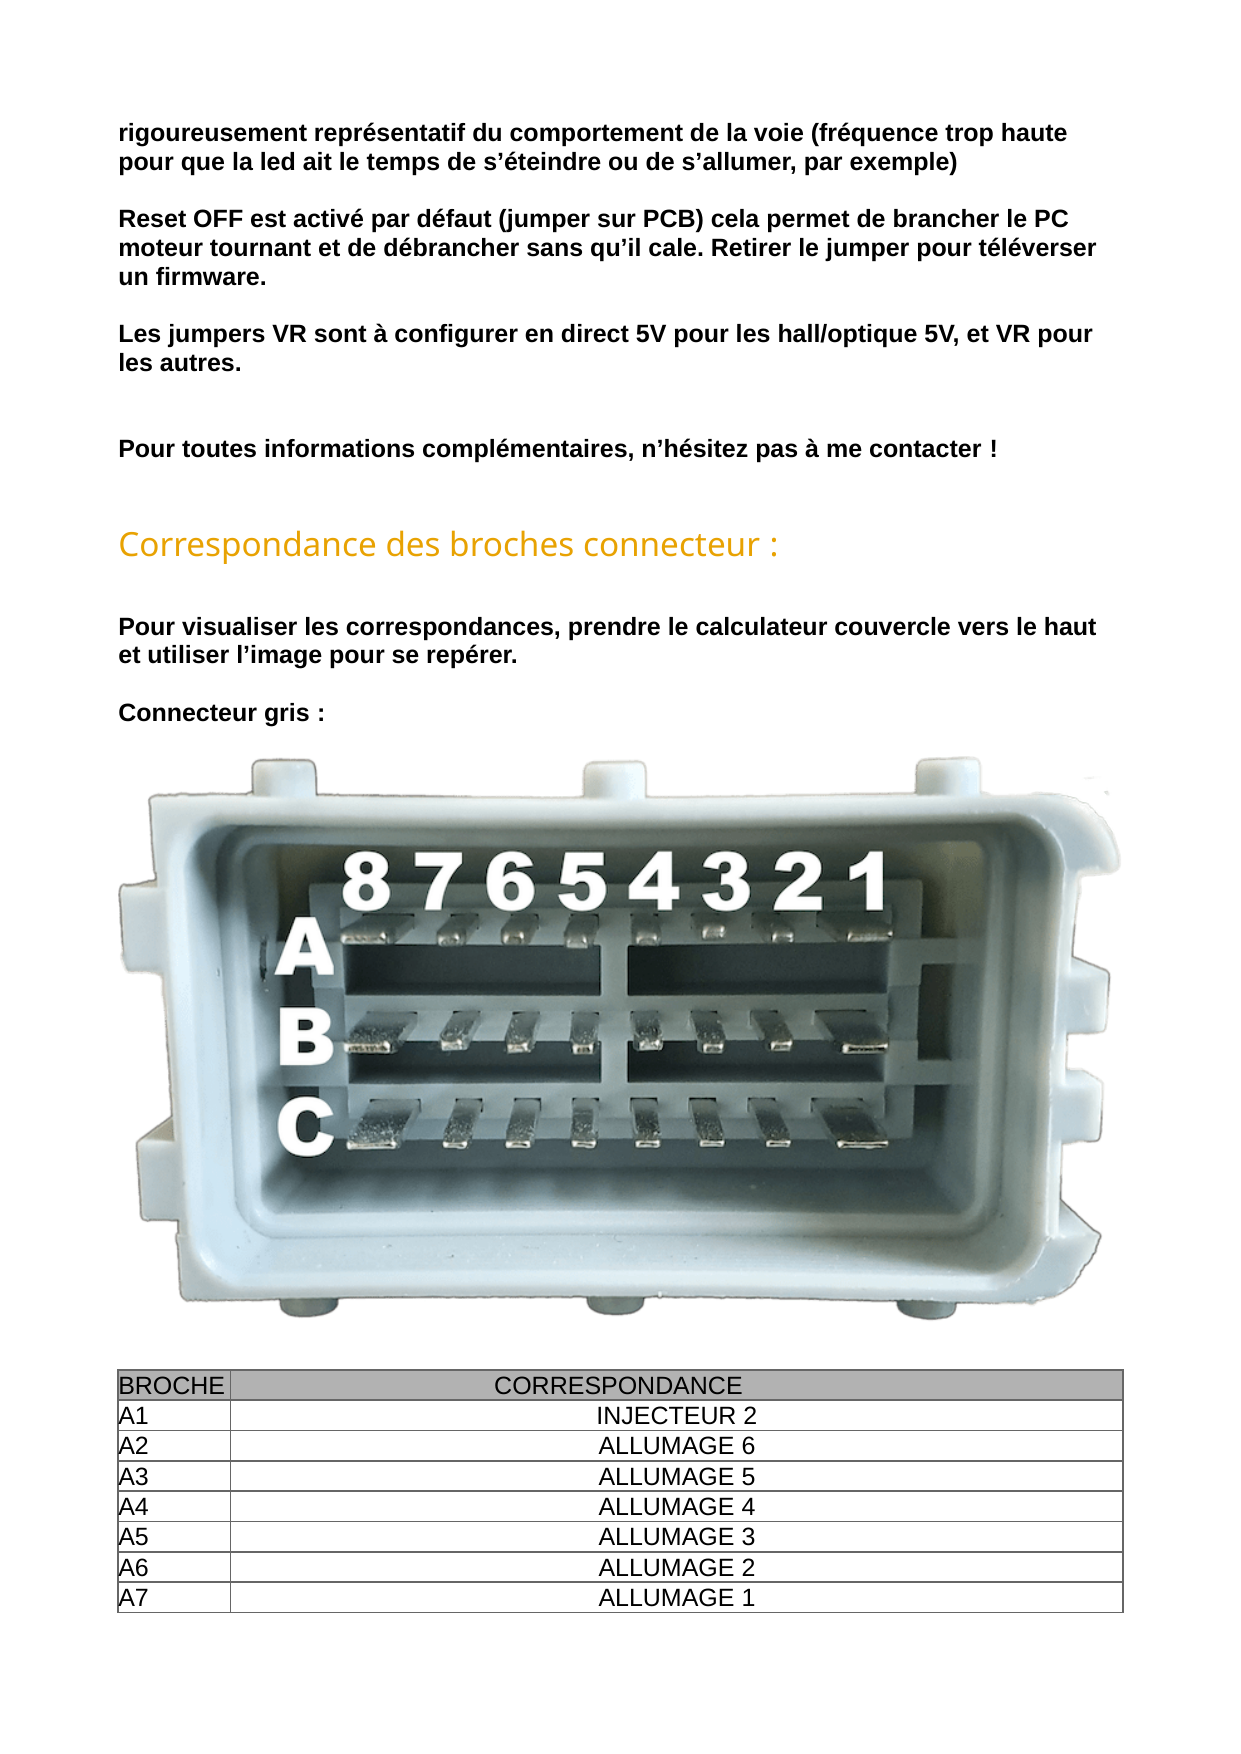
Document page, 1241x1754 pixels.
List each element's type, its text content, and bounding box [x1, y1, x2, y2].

text Reset OFF est activé par défaut (jumper sur PCB) cela permet de brancher le PC moteur tournant et de débrancher sans qu’il cale. Retirer le jumper pour téléverser un firmware. [118, 204, 1122, 291]
text Les jumpers VR sont à configurer en direct 5V pour les hall/optique 5V, et VR pour les autres. [118, 319, 1122, 377]
picture [118, 755, 1123, 1324]
text rigoureusement représentatif du comportement de la voie (fréquence trop haute pour que la led ait le temps de s’éteindre ou de s’allumer, par exemple) [118, 118, 1122, 176]
table_cell ALLUMAGE 4 [231, 1492, 1122, 1521]
table_cell ALLUMAGE 5 [231, 1462, 1122, 1490]
table_header CORRESPONDANCE [231, 1371, 1122, 1399]
table_cell A7 [119, 1583, 230, 1612]
text Correspondance des broches connecteur : [118, 521, 1122, 566]
table_cell A3 [119, 1462, 230, 1490]
table_cell ALLUMAGE 3 [231, 1522, 1122, 1551]
table_cell A6 [119, 1553, 230, 1581]
table_cell ALLUMAGE 6 [231, 1431, 1122, 1460]
text Pour visualiser les correspondances, prendre le calculateur couvercle vers le haut et utiliser l’image pour se repérer. [118, 611, 1122, 669]
table_cell ALLUMAGE 2 [231, 1553, 1122, 1581]
table_header BROCHE [119, 1371, 230, 1399]
table_cell ALLUMAGE 1 [231, 1583, 1122, 1612]
table_cell INJECTEUR 2 [231, 1401, 1122, 1430]
table_cell A2 [119, 1431, 230, 1460]
text Pour toutes informations complémentaires, n’hésitez pas à me contacter ! [118, 434, 1122, 463]
table_cell A4 [119, 1492, 230, 1521]
table_cell A1 [119, 1401, 230, 1430]
table_cell A5 [119, 1522, 230, 1551]
text Connecteur gris : [118, 698, 1122, 726]
